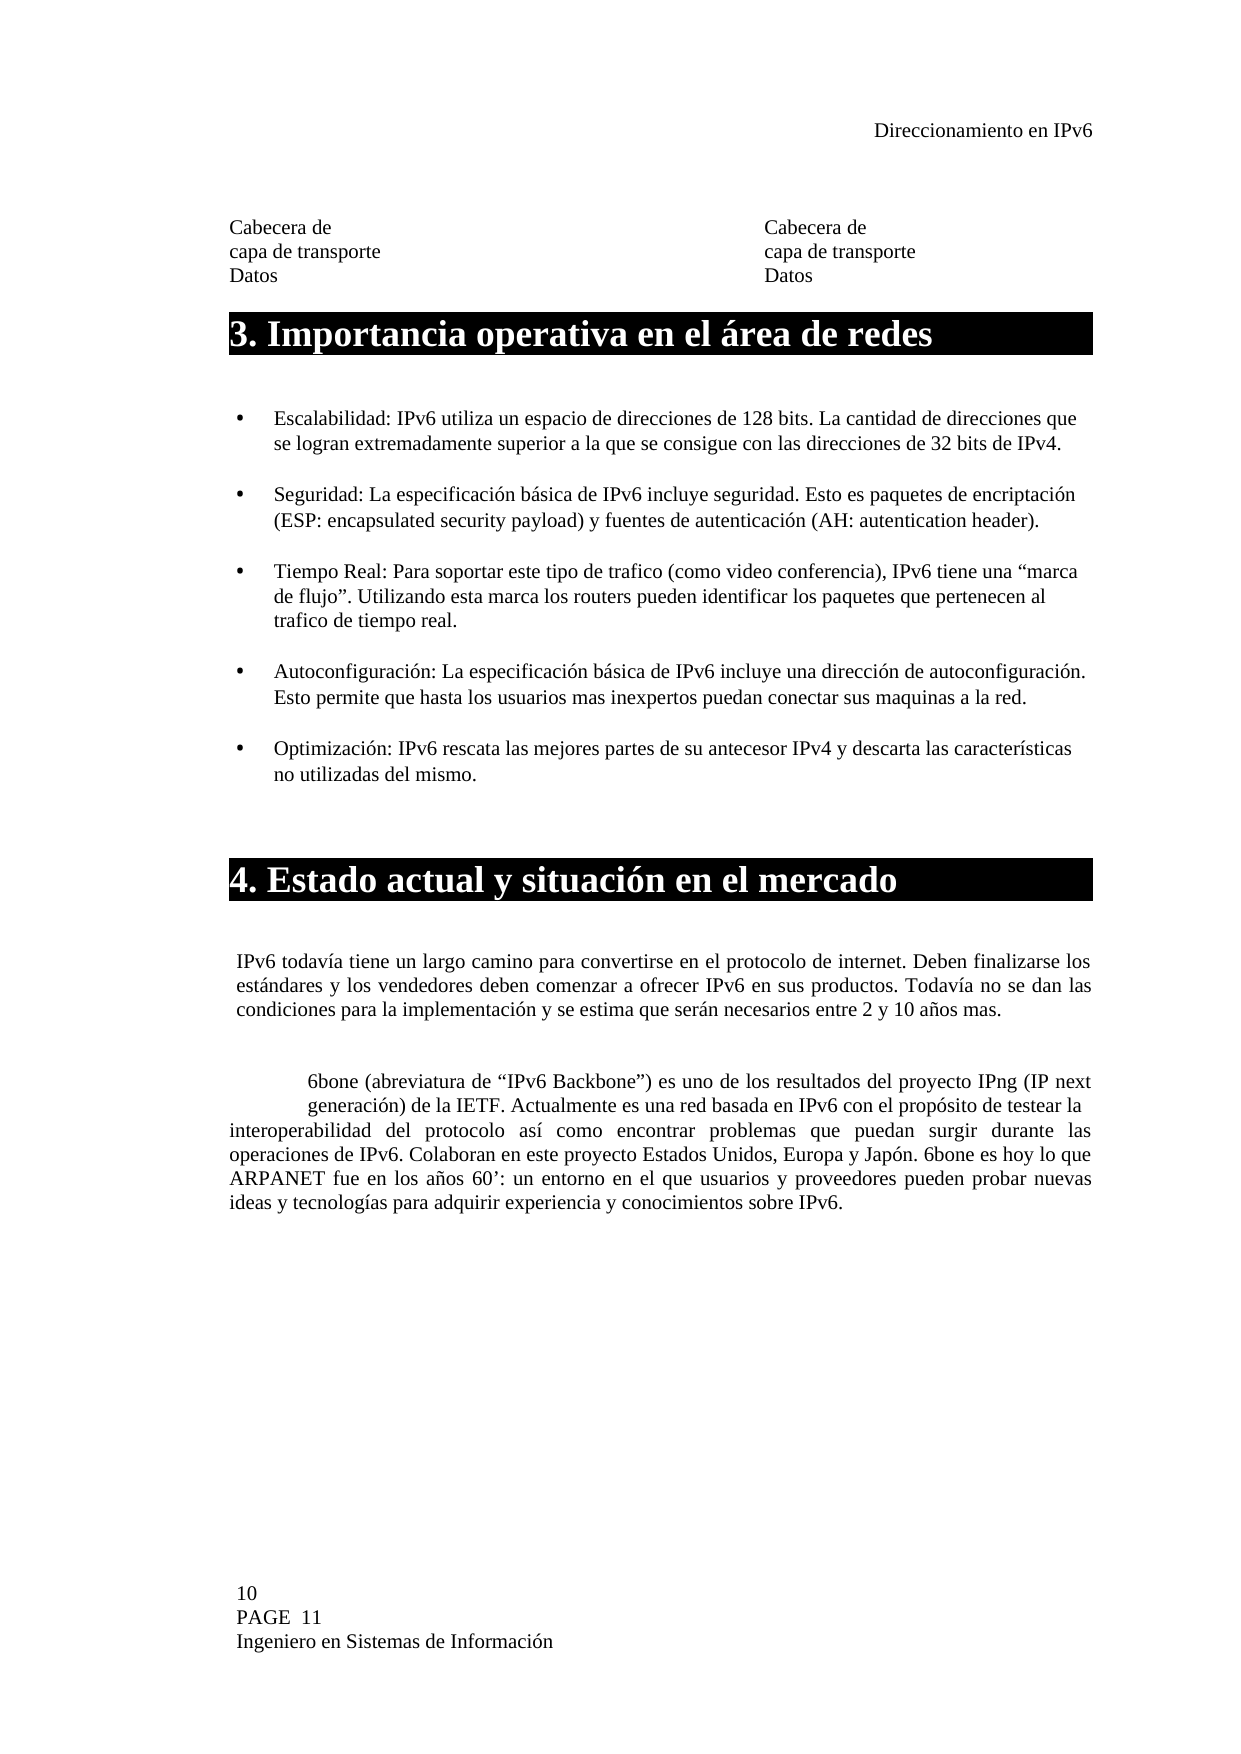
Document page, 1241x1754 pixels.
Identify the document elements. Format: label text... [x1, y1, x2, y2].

table_cell [544, 264, 764, 287]
table_header 3. Importancia operativa en el área de redes [229, 312, 1093, 355]
list Seguridad: La especificación básica de IPv6 incluye seguridad. Esto es paquetes de encriptación (ESP: encapsulated security payload) y fuentes de autenticación (AH: autentication header). [236, 479, 1093, 532]
table_cell [544, 215, 764, 263]
table_cell Cabecera de capa de transporte [764, 215, 1093, 263]
table_header 6bone (abreviatura de “IPv6 Backbone”) es uno de los resultados del proyecto IPng (IP next generación) de la IETF. Actualmente es una red basada en IPv6 con el propósito de testear la [308, 1045, 1093, 1117]
text IPv6 todavía tiene un largo camino para convertirse en el protocolo de internet. Deben finalizarse los estándares y los vendedores deben comenzar a ofrecer IPv6 en sus productos. Todavía no se dan las condiciones para la implementación y se estima que serán necesarios entre 2 y 10 años mas. [236, 949, 1093, 1021]
table_cell Cabecera de capa de transporte [229, 215, 544, 263]
list Escalabilidad: IPv6 utiliza un espacio de direcciones de 128 bits. La cantidad de direcciones que se logran extremadamente superior a la que se consigue con las direcciones de 32 bits de IPv4. [236, 403, 1093, 455]
list Autoconfiguración: La especificación básica de IPv6 incluye una dirección de autoconfiguración. Esto permite que hasta los usuarios mas inexpertos puedan conectar sus maquinas a la red. [236, 657, 1093, 709]
list Tiempo Real: Para soportar este tipo de trafico (como video conferencia), IPv6 tiene una “marca de flujo”. Utilizando esta marca los routers pueden identificar los paquetes que pertenecen al trafico de tiempo real. [236, 556, 1093, 632]
table_header [229, 1045, 307, 1117]
table_cell interoperabilidad del protocolo así como encontrar problemas que puedan surgir durante las operaciones de IPv6. Colaboran en este proyecto Estados Unidos, Europa y Japón. 6bone es hoy lo que ARPANET fue en los años 60’: un entorno en el que usuarios y proveedores pueden probar nuevas ideas y tecnologías para adquirir experiencia y conocimientos sobre IPv6. [229, 1118, 1093, 1214]
table_cell Datos [764, 264, 1093, 287]
table_cell Datos [229, 264, 544, 287]
list Optimización: IPv6 rescata las mejores partes de su antecesor IPv4 y descarta las características no utilizadas del mismo. [236, 733, 1093, 786]
table_header 4. Estado actual y situación en el mercado [229, 858, 1093, 901]
